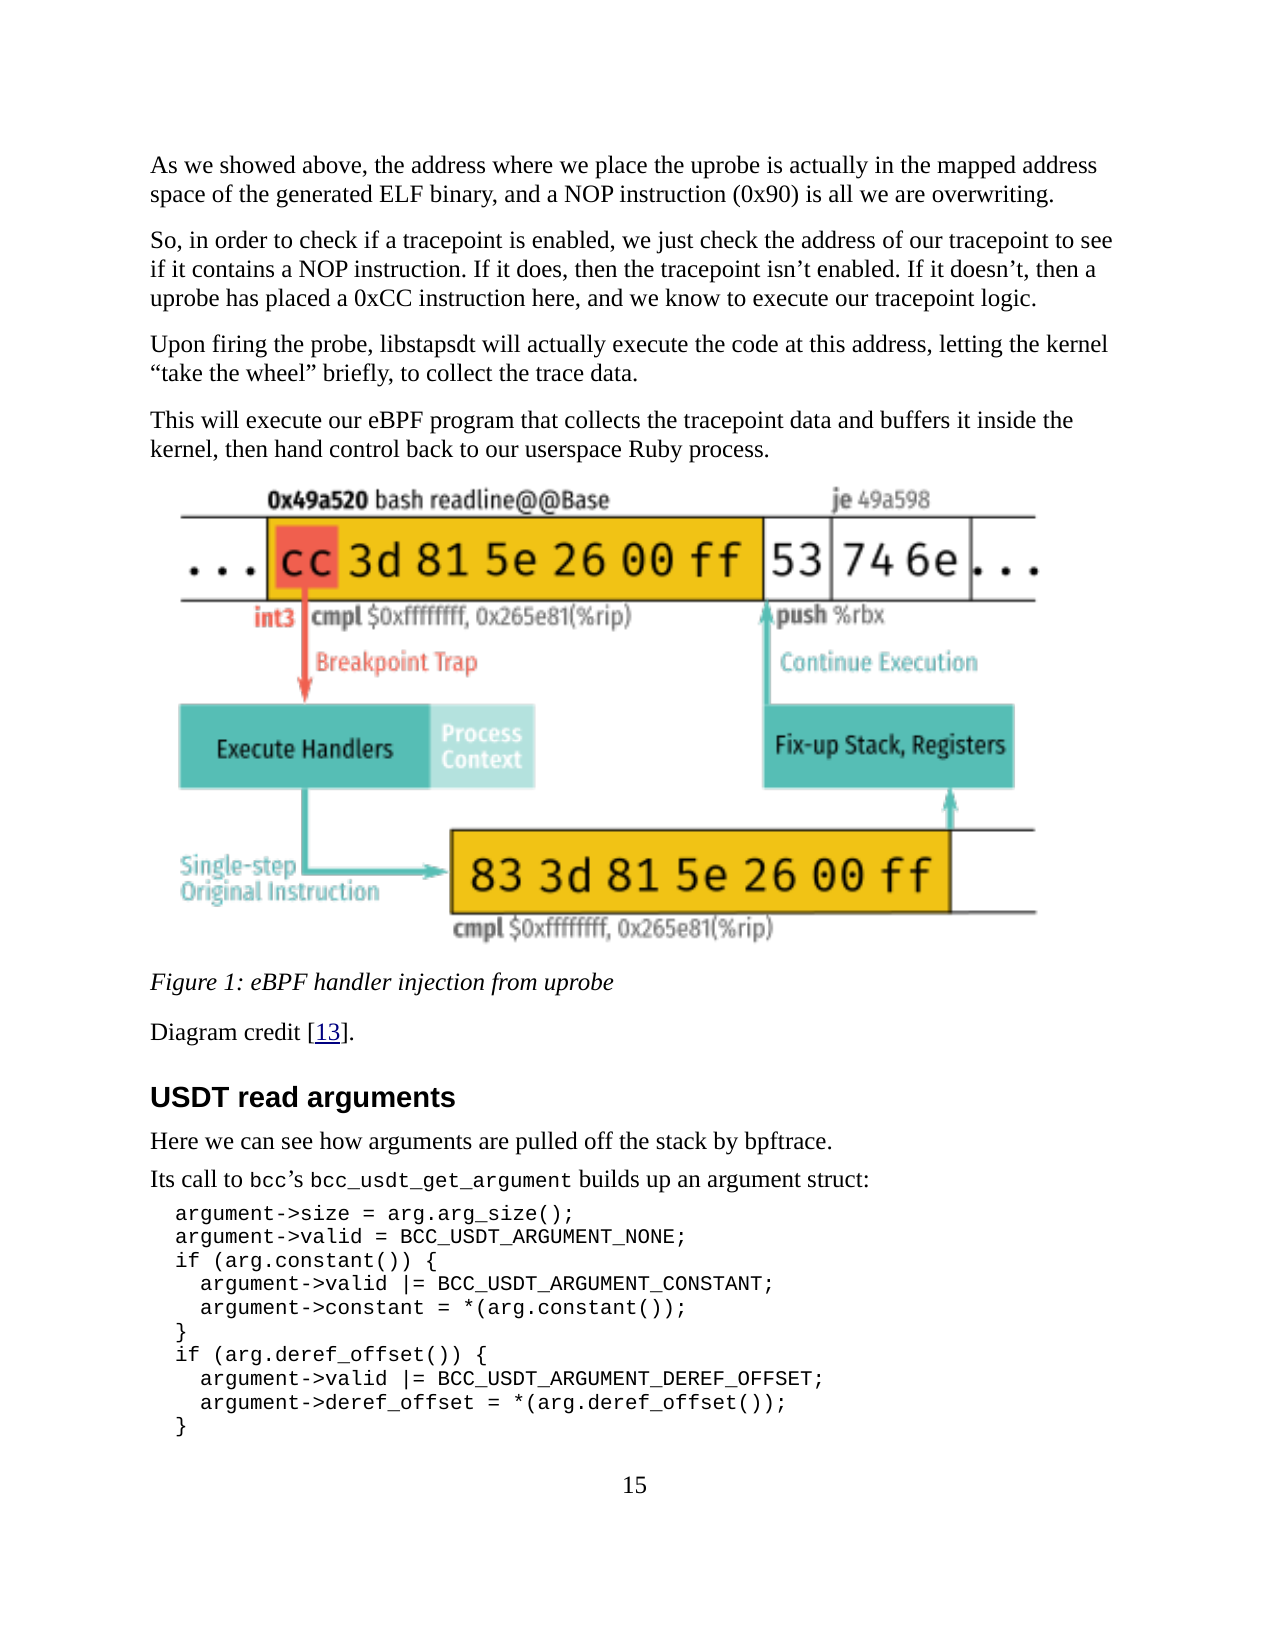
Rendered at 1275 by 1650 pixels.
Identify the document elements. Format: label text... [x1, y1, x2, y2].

text } [150, 1415, 1125, 1439]
subtitle USDT read arguments [150, 1080, 1125, 1114]
text Here we can see how arguments are pulled off the stack by bpftrace. [150, 1126, 1125, 1155]
text if (arg.deref_offset()) { [150, 1344, 1125, 1368]
text argument->valid |= BCC_USDT_ARGUMENT_DEREF_OFFSET; [150, 1368, 1125, 1392]
text argument->valid = BCC_USDT_ARGUMENT_NONE; [150, 1226, 1125, 1250]
text Diagram credit [13]. [150, 1017, 1125, 1046]
text Its call to bcc’s bcc_usdt_get_argument builds up an argument struct: [150, 1164, 1125, 1193]
text argument->size = arg.arg_size(); [150, 1202, 1125, 1226]
text As we showed above, the address where we place the uprobe is actually in the mapped address space of the generated ELF binary, and a NOP instruction (0x90) is all we are overwriting. [150, 150, 1125, 207]
text Figure 1: eBPF handler injection from uprobe [150, 967, 1125, 996]
text argument->constant = *(arg.constant()); [150, 1297, 1125, 1321]
picture [150, 471, 1088, 955]
text } [150, 1321, 1125, 1344]
text argument->valid |= BCC_USDT_ARGUMENT_CONSTANT; [150, 1273, 1125, 1297]
text This will execute our eBPF program that collects the tracepoint data and buffers it inside the kernel, then hand control back to our userspace Ruby process. [150, 405, 1125, 462]
text if (arg.constant()) { [150, 1250, 1125, 1273]
text So, in order to check if a tracepoint is enabled, we just check the address of our tracepoint to see if it contains a NOP instruction. If it does, then the tracepoint isn’t enabled. If it doesn’t, then a uprobe has placed a 0xCC instruction here, and we know to execute our tracepoint logic. [150, 225, 1125, 312]
text Upon firing the probe, libstapsdt will actually execute the code at this address, letting the kernel “take the wheel” briefly, to collect the trace data. [150, 329, 1125, 387]
text argument->deref_offset = *(arg.deref_offset()); [150, 1392, 1125, 1415]
